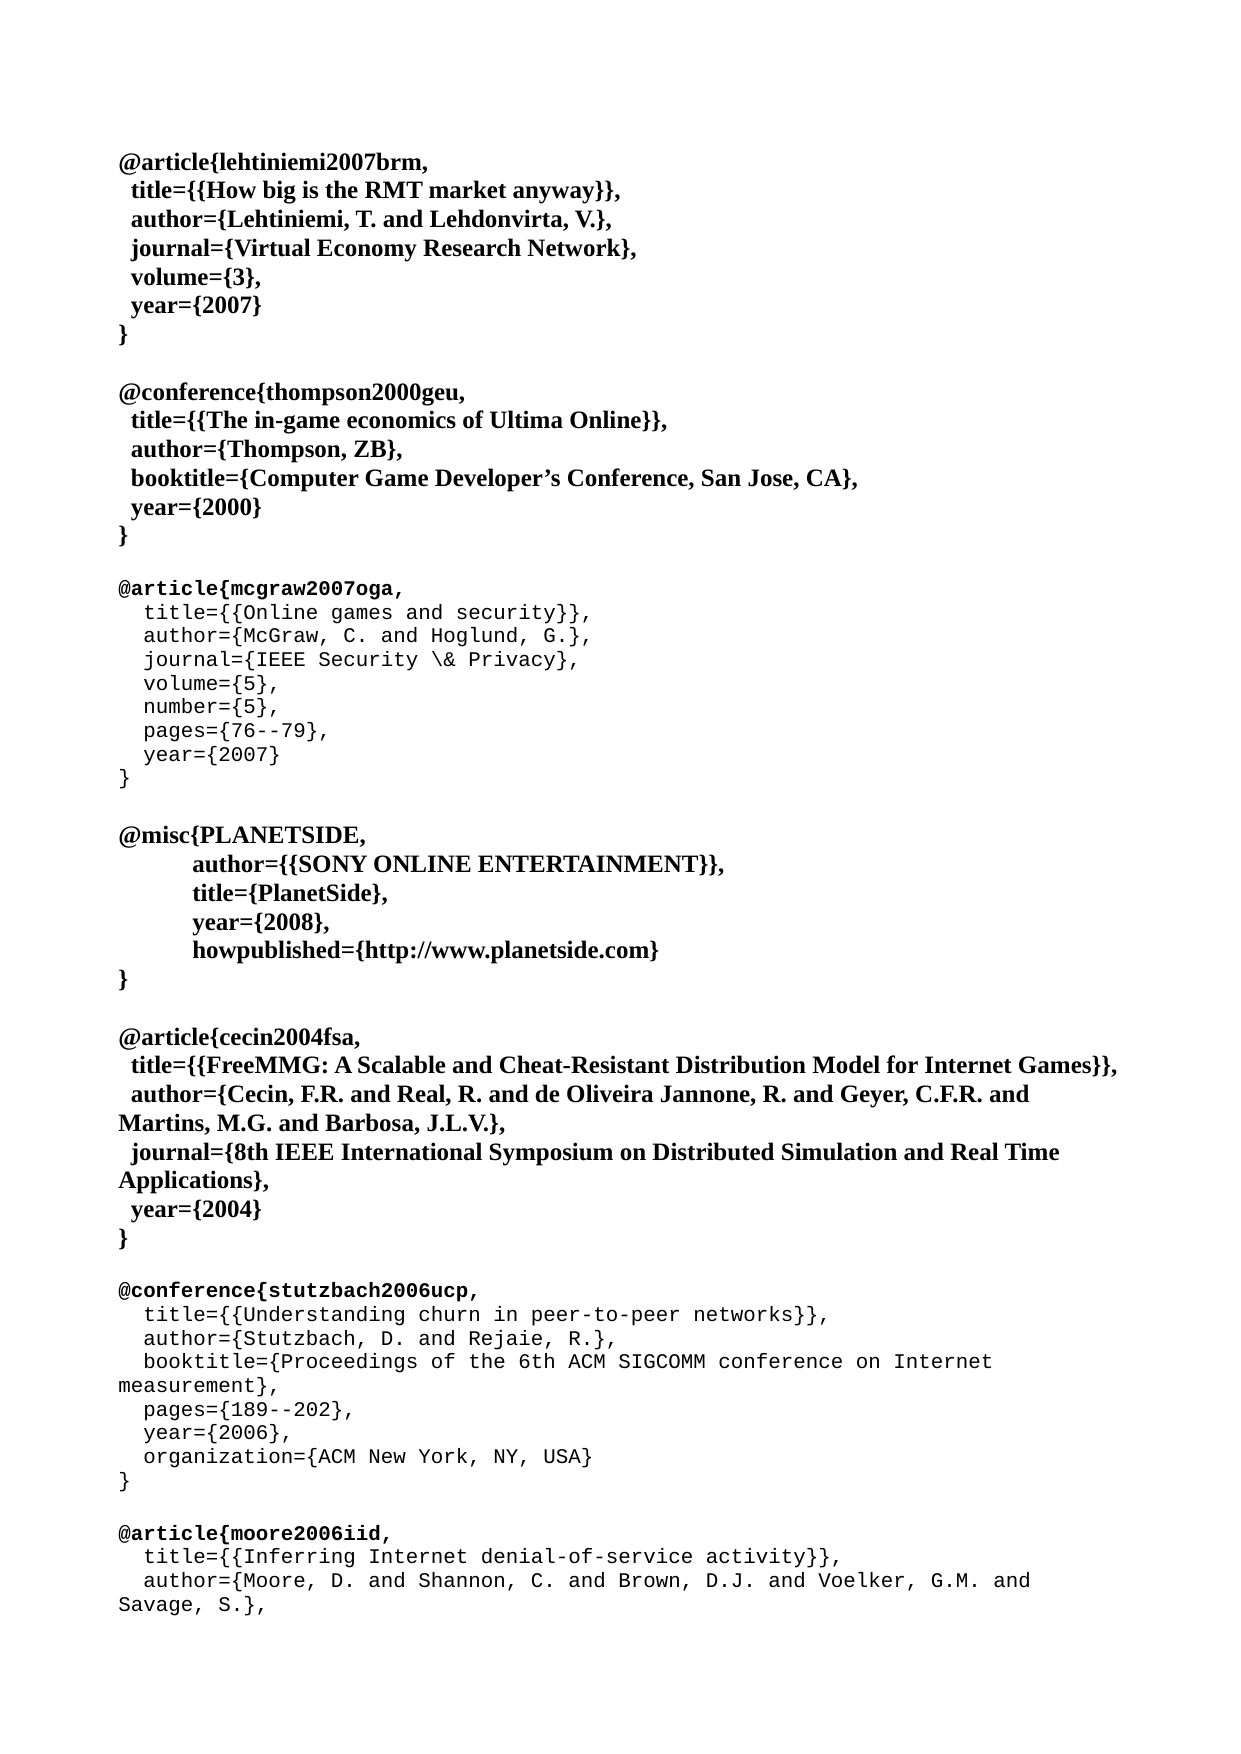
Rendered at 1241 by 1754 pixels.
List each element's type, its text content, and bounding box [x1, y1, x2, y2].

text title={{Online games and security}}, [118, 602, 1122, 625]
text @article{mcgraw2007oga, [118, 578, 1122, 602]
text title={{Understanding churn in peer-to-peer networks}}, [118, 1304, 1122, 1328]
text } [118, 521, 1122, 549]
text @article{lehtiniemi2007brm, [118, 147, 1122, 176]
text author={Moore, D. and Shannon, C. and Brown, D.J. and Voelker, G.M. and Savage, S.}, [118, 1570, 1122, 1617]
text year={2006}, [118, 1422, 1122, 1446]
text booktitle={Proceedings of the 6th ACM SIGCOMM conference on Internet measurement}, [118, 1351, 1122, 1399]
text year={2004} [118, 1194, 1122, 1223]
text title={{Inferring Internet denial-of-service activity}}, [118, 1546, 1122, 1570]
text year={2007} [118, 291, 1122, 319]
text volume={3}, [118, 262, 1122, 291]
text author={Thompson, ZB}, [118, 434, 1122, 463]
text pages={189--202}, [118, 1399, 1122, 1422]
text } [118, 964, 1122, 993]
text organization={ACM New York, NY, USA} [118, 1446, 1122, 1469]
text @misc{PLANETSIDE, [118, 820, 1122, 849]
text @conference{stutzbach2006ucp, [118, 1280, 1122, 1304]
text journal={8th IEEE International Symposium on Distributed Simulation and Real Time Applications}, [118, 1137, 1122, 1194]
text title={{FreeMMG: A Scalable and Cheat-Resistant Distribution Model for Internet Games}}, [118, 1050, 1122, 1079]
text year={2000} [118, 492, 1122, 521]
text author={Lehtiniemi, T. and Lehdonvirta, V.}, [118, 204, 1122, 233]
text journal={Virtual Economy Research Network}, [118, 233, 1122, 262]
text author={Cecin, F.R. and Real, R. and de Oliveira Jannone, R. and Geyer, C.F.R. and Martins, M.G. and Barbosa, J.L.V.}, [118, 1079, 1122, 1137]
text @article{cecin2004fsa, [118, 1022, 1122, 1050]
text title={{The in-game economics of Ultima Online}}, [118, 406, 1122, 434]
text } [118, 767, 1122, 791]
text title={{How big is the RMT market anyway}}, [118, 176, 1122, 204]
text number={5}, [118, 696, 1122, 720]
text howpublished={http://www.planetside.com} [118, 935, 1122, 964]
text pages={76--79}, [118, 720, 1122, 744]
text } [118, 319, 1122, 348]
text year={2008}, [118, 907, 1122, 935]
text year={2007} [118, 744, 1122, 767]
text journal={IEEE Security \& Privacy}, [118, 649, 1122, 673]
text @conference{thompson2000geu, [118, 377, 1122, 406]
text booktitle={Computer Game Developer’s Conference, San Jose, CA}, [118, 463, 1122, 492]
text volume={5}, [118, 673, 1122, 696]
text author={Stutzbach, D. and Rejaie, R.}, [118, 1328, 1122, 1351]
text author={McGraw, C. and Hoglund, G.}, [118, 625, 1122, 649]
text author={{SONY ONLINE ENTERTAINMENT}}, [118, 849, 1122, 878]
text title={PlanetSide}, [118, 878, 1122, 907]
text } [118, 1223, 1122, 1252]
text } [118, 1469, 1122, 1493]
text @article{moore2006iid, [118, 1523, 1122, 1546]
